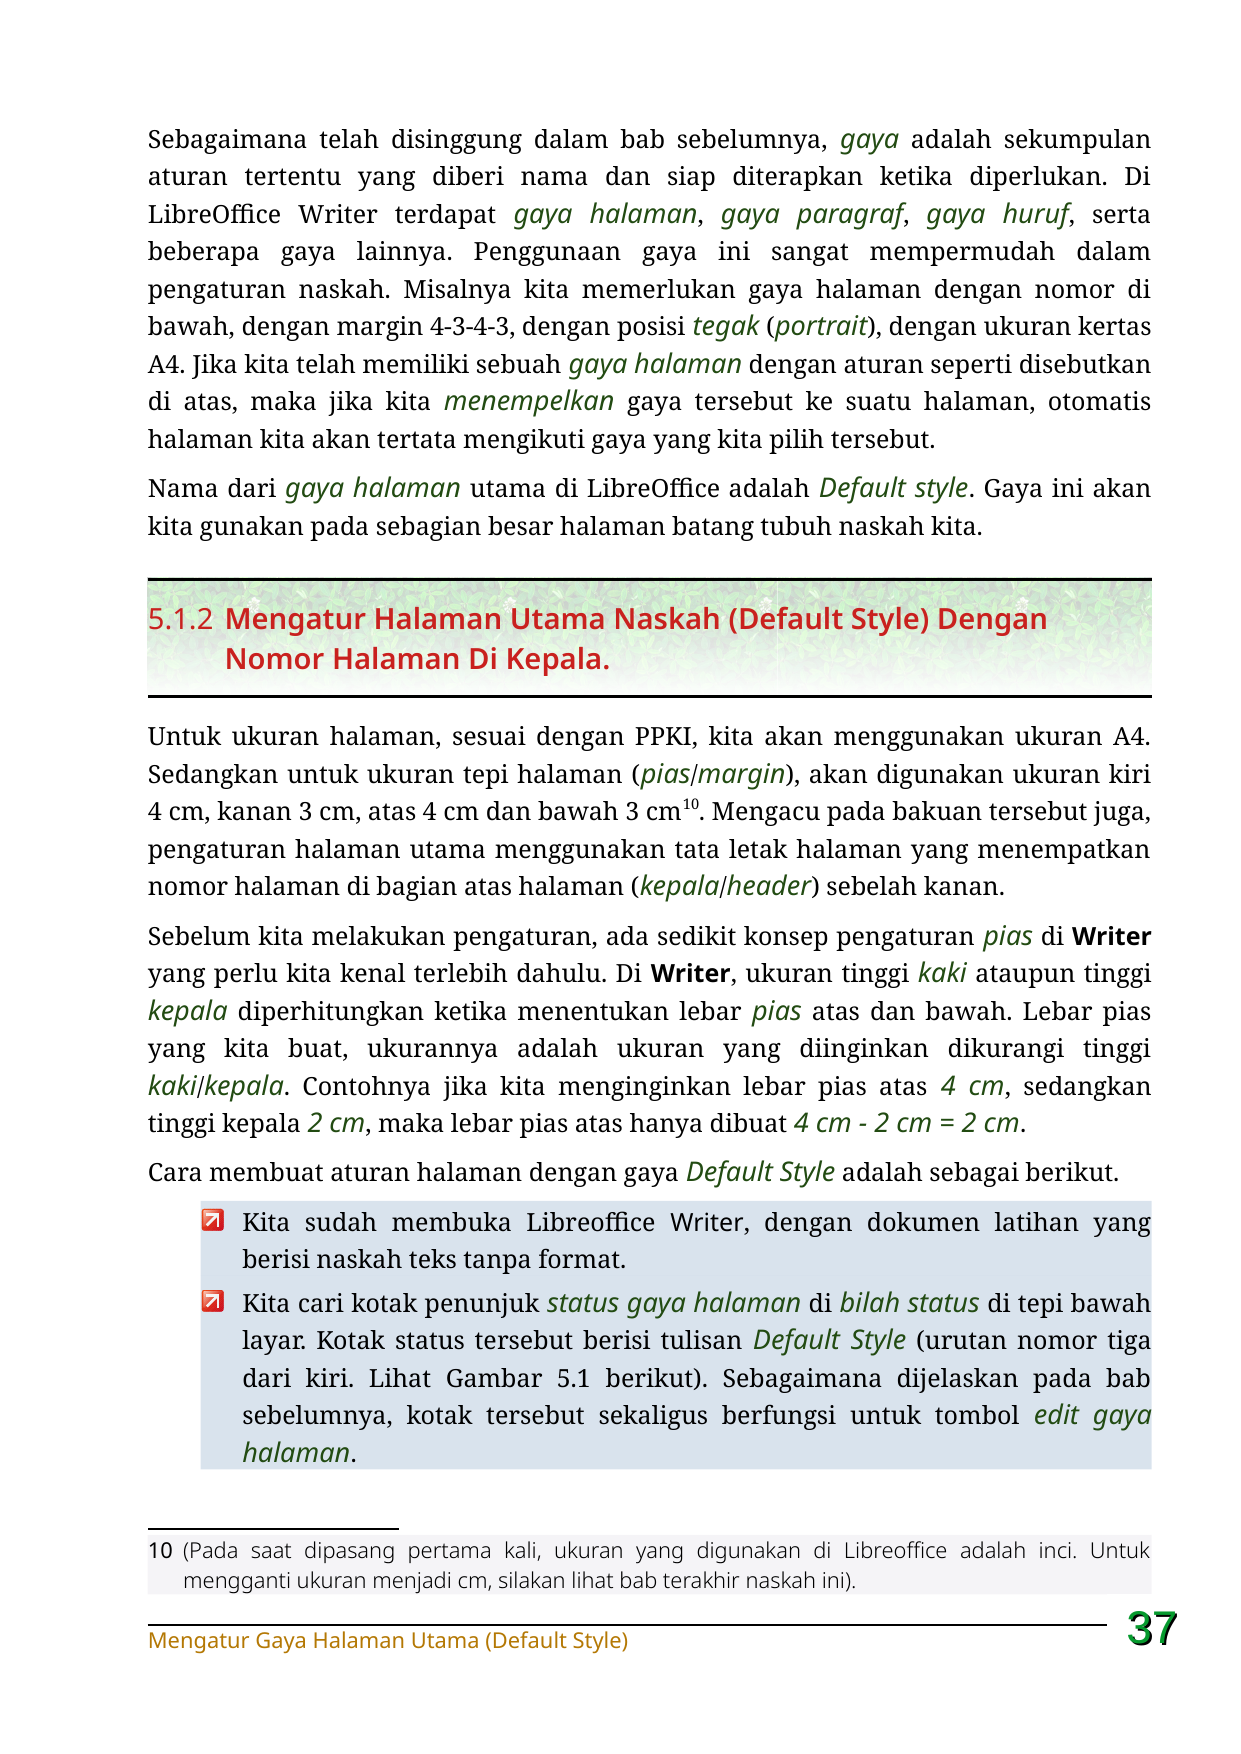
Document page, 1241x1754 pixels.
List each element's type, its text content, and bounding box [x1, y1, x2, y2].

text Sebagaimana telah disinggung dalam bab sebelumnya, gaya adalah sekumpulan aturan tertentu yang diberi nama dan siap diterapkan ketika diperlukan. Di LibreOffice Writer terdapat gaya halaman, gaya paragraf, gaya huruf, serta beberapa gaya lainnya. Penggunaan gaya ini sangat mempermudah dalam pengaturan naskah. Misalnya kita memerlukan gaya halaman dengan nomor di bawah, dengan margin 4-3-4-3, dengan posisi tegak (portrait), dengan ukuran kertas A4. Jika kita telah memiliki sebuah gaya halaman dengan aturan seperti disebutkan di atas, maka jika kita menempelkan gaya tersebut ke suatu halaman, otomatis halaman kita akan tertata mengikuti gaya yang kita pilih tersebut. [148, 118, 1152, 456]
text Sebelum kita melakukan pengaturan, ada sedikit konsep pengaturan pias di Writer yang perlu kita kenal terlebih dahulu. Di Writer, ukuran tinggi kaki ataupun tinggi kepala diperhitungkan ketika menentukan lebar pias atas dan bawah. Lebar pias yang kita buat, ukurannya adalah ukuran yang diinginkan dikurangi tinggi kaki/kepala. Contohnya jika kita menginginkan lebar pias atas 4 cm, sedangkan tinggi kepala 2 cm, maka lebar pias atas hanya dibuat 4 cm - 2 cm = 2 cm. [148, 915, 1152, 1140]
text (Pada saat dipasang pertama kali, ukuran yang digunakan di Libreoffice adalah inci. Untuk mengganti ukuran menjadi cm, silakan lihat bab terakhir naskah ini). [148, 1535, 1152, 1594]
text Nama dari gaya halaman utama di LibreOffice adalah Default style. Gaya ini akan kita gunakan pada sebagian besar halaman batang tubuh naskah kita. [148, 467, 1152, 542]
text Untuk ukuran halaman, sesuai dengan PPKI, kita akan menggunakan ukuran A4. Sedangkan untuk ukuran tepi halaman (pias/margin), akan digunakan ukuran kiri 4 cm, kanan 3 cm, atas 4 cm dan bawah 3 cm. Mengacu pada bakuan tersebut juga, pengaturan halaman utama menggunakan tata letak halaman yang menempatkan nomor halaman di bagian atas halaman (kepala/header) sebelah kanan. [148, 716, 1152, 903]
text Cara membuat aturan halaman dengan gaya Default Style adalah sebagai berikut. [148, 1152, 1152, 1189]
list Kita sudah membuka Libreoffice Writer, dengan dokumen latihan yang berisi naskah teks tanpa format. [201, 1201, 1152, 1276]
list Kita cari kotak penunjuk status gaya halaman di bilah status di tepi bawah layar. Kotak status tersebut berisi tulisan Default Style (urutan nomor tiga dari kiri. Lihat Gambar 5.1 berikut). Sebagaimana dijelaskan pada bab sebelumnya, kotak tersebut sekaligus berfungsi untuk tombol edit gaya halaman. [201, 1282, 1152, 1469]
